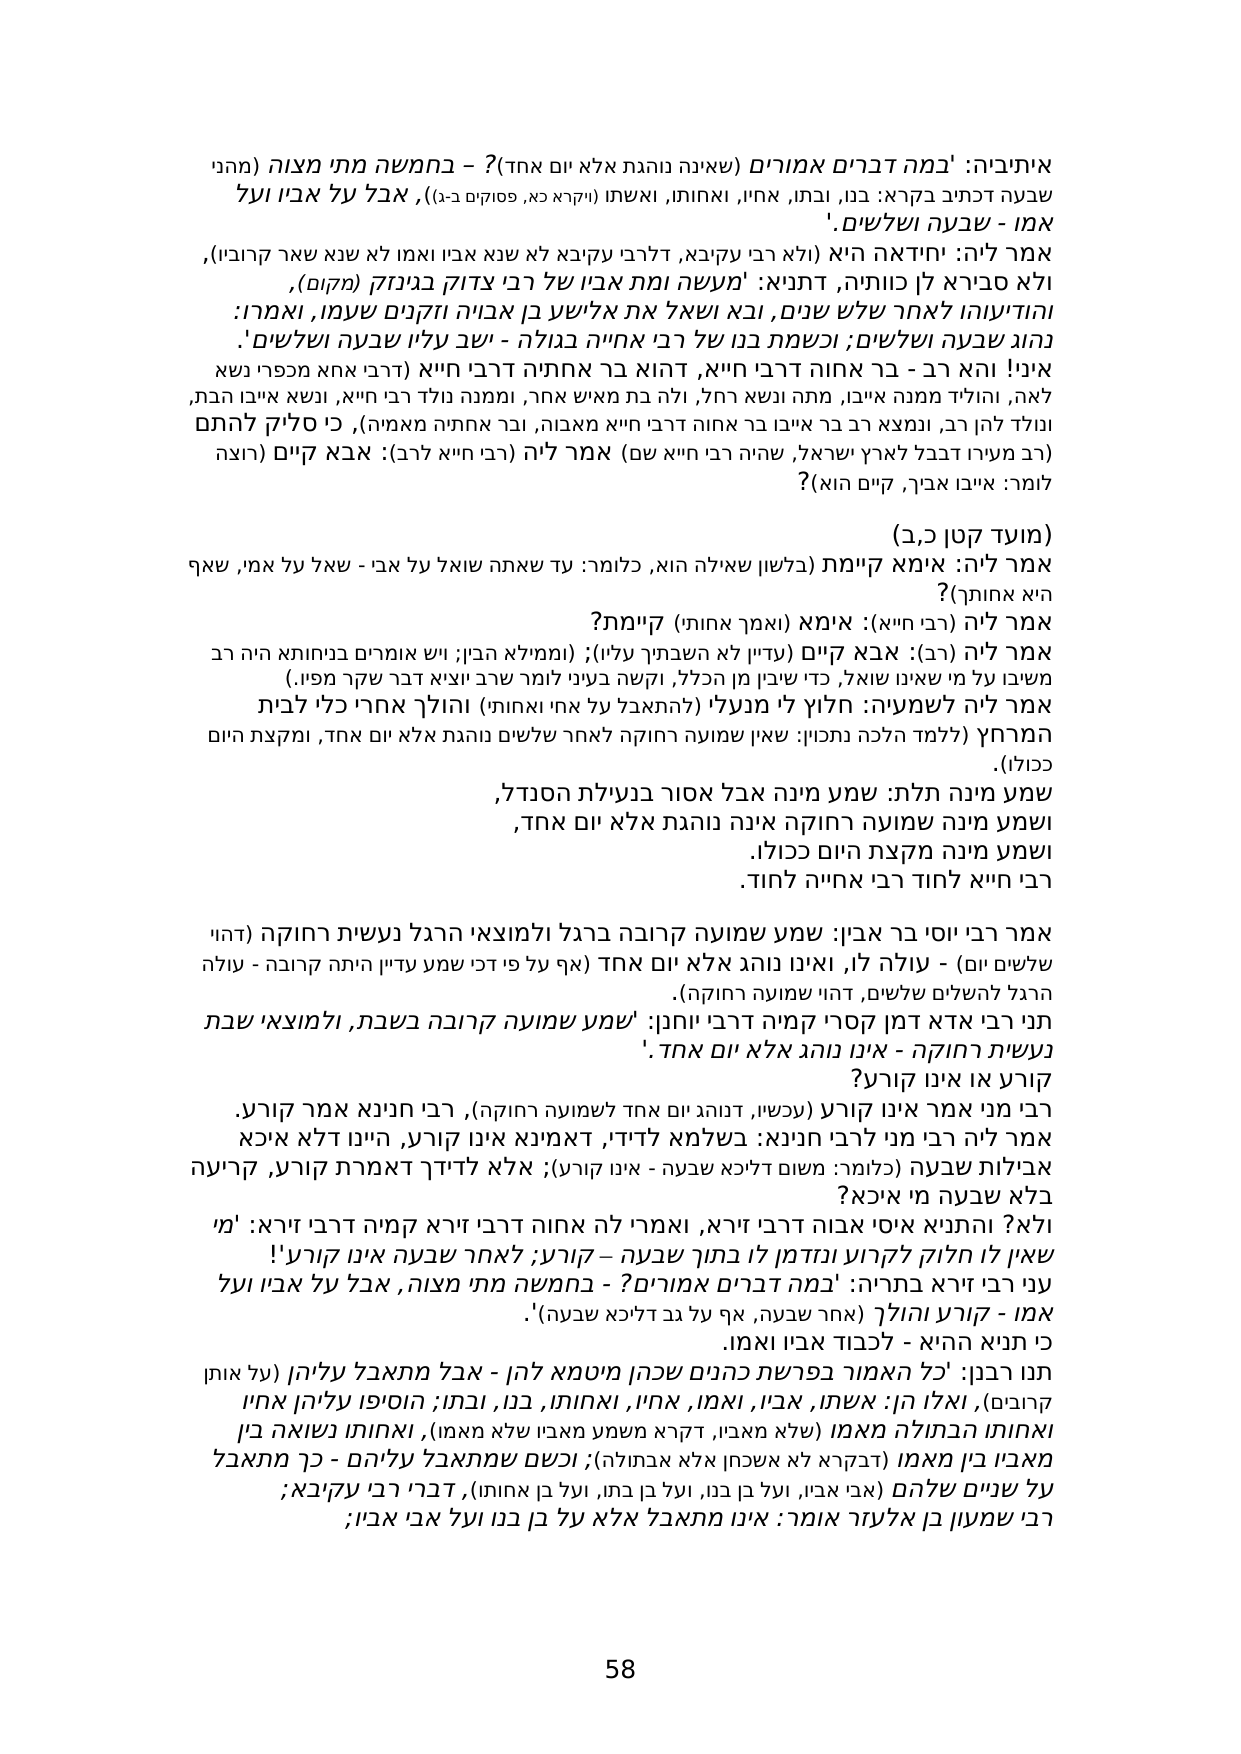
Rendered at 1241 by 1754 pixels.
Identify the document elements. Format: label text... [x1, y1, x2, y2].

text ולא? והתניא איסי אבוה דרבי זירא, ואמרי לה אחוה דרבי זירא קמיה דרבי זירא: 'מי שאין לו חלוק לקרוע ונזדמן לו בתוך שבעה – קורע; לאחר שבעה אינו קורע'! [187, 1211, 1053, 1269]
text ושמע מינה מקצת היום ככולו. [187, 836, 1053, 865]
text שמע מינה תלת: שמע מינה אבל אסור בנעילת הסנדל, [187, 778, 1053, 807]
text אמר רבי יוסי בר אבין: שמע שמועה קרובה ברגל ולמוצאי הרגל נעשית רחוקה (דהוי שלשים יום) - עולה לו, ואינו נוהג אלא יום אחד (אף על פי דכי שמע עדיין היתה קרובה - עולה הרגל להשלים שלשים, דהוי שמועה רחוקה). [187, 918, 1053, 1006]
text אמר ליה: אימא קיימת (בלשון שאילה הוא, כלומר: עד שאתה שואל על אבי - שאל על אמי, שאף היא אחותך)? [187, 549, 1053, 607]
text קורע או אינו קורע? [187, 1064, 1053, 1094]
text עני רבי זירא בתריה: 'במה דברים אמורים? - בחמשה מתי מצוה, אבל על אביו ועל אמו - קורע והולך (אחר שבעה, אף על גב דליכא שבעה)'. [187, 1269, 1053, 1327]
text (מועד קטן כ,ב) [187, 520, 1053, 549]
text רבי חייא לחוד רבי אחייה לחוד. [187, 865, 1053, 894]
text כי תניא ההיא - לכבוד אביו ואמו. [187, 1327, 1053, 1357]
text אמר ליה רבי מני לרבי חנינא: בשלמא לדידי, דאמינא אינו קורע, היינו דלא איכא אבילות שבעה (כלומר: משום דליכא שבעה - אינו קורע); אלא לדידך דאמרת קורע, קריעה בלא שבעה מי איכא? [187, 1123, 1053, 1211]
text אמר ליה (רב): אבא קיים (עדיין לא השבתיך עליו); (וממילא הבין; ויש אומרים בניחותא היה רב משיבו על מי שאינו שואל, כדי שיבין מן הכלל, וקשה בעיני לומר שרב יוציא דבר שקר מפיו.) [187, 637, 1053, 690]
text אמר ליה לשמעיה: חלוץ לי מנעלי (להתאבל על אחי ואחותי) והולך אחרי כלי לבית המרחץ (ללמד הלכה נתכוין: שאין שמועה רחוקה לאחר שלשים נוהגת אלא יום אחד, ומקצת היום ככולו). [187, 690, 1053, 778]
text רבי שמעון בן אלעזר אומר: אינו מתאבל אלא על בן בנו ועל אבי אביו; [187, 1503, 1053, 1532]
text אמר ליה: יחידאה היא (ולא רבי עקיבא, דלרבי עקיבא לא שנא אביו ואמו לא שנא שאר קרוביו), ולא סבירא לן כוותיה, דתניא: 'מעשה ומת אביו של רבי צדוק בגינזק (מקום), והודיעוהו לאחר שלש שנים, ובא ושאל את אלישע בן אבויה וזקנים שעמו, ואמרו: נהוג שבעה ושלשים; וכשמת בנו של רבי אחייה בגולה - ישב עליו שבעה ושלשים'. [187, 238, 1053, 355]
text איני! והא רב - בר אחוה דרבי חייא, דהוא בר אחתיה דרבי חייא (דרבי אחא מכפרי נשא לאה, והוליד ממנה אייבו, מתה ונשא רחל, ולה בת מאיש אחר, וממנה נולד רבי חייא, ונשא אייבו הבת, ונולד להן רב, ונמצא רב בר אייבו בר אחוה דרבי חייא מאבוה, ובר אחתיה מאמיה), כי סליק להתם (רב מעירו דבבל לארץ ישראל, שהיה רבי חייא שם) אמר ליה (רבי חייא לרב): אבא קיים (רוצה לומר: אייבו אביך, קיים הוא)? [187, 355, 1053, 496]
text רבי מני אמר אינו קורע (עכשיו, דנוהג יום אחד לשמועה רחוקה), רבי חנינא אמר קורע. [187, 1094, 1053, 1123]
text אמר ליה (רבי חייא): אימא (ואמך אחותי) קיימת? [187, 607, 1053, 637]
text תנו רבנן: 'כל האמור בפרשת כהנים שכהן מיטמא להן - אבל מתאבל עליהן (על אותן קרובים), ואלו הן: אשתו, אביו, ואמו, אחיו, ואחותו, בנו, ובתו; הוסיפו עליהן אחיו ואחותו הבתולה מאמו (שלא מאביו, דקרא משמע מאביו שלא מאמו), ואחותו נשואה בין מאביו בין מאמו (דבקרא לא אשכחן אלא אבתולה); וכשם שמתאבל עליהם - כך מתאבל על שניים שלהם (אבי אביו, ועל בן בנו, ועל בן בתו, ועל בן אחותו), דברי רבי עקיבא; [187, 1357, 1053, 1503]
text איתיביה: 'במה דברים אמורים (שאינה נוהגת אלא יום אחד)? – בחמשה מתי מצוה (מהני שבעה דכתיב בקרא: בנו, ובתו, אחיו, ואחותו, ואשתו (ויקרא כא, פסוקים ב-ג)), אבל על אביו ועל אמו - שבעה ושלשים.' [187, 150, 1053, 238]
text תני רבי אדא דמן קסרי קמיה דרבי יוחנן: 'שמע שמועה קרובה בשבת, ולמוצאי שבת נעשית רחוקה - אינו נוהג אלא יום אחד.' [187, 1006, 1053, 1064]
text ושמע מינה שמועה רחוקה אינה נוהגת אלא יום אחד, [187, 807, 1053, 836]
